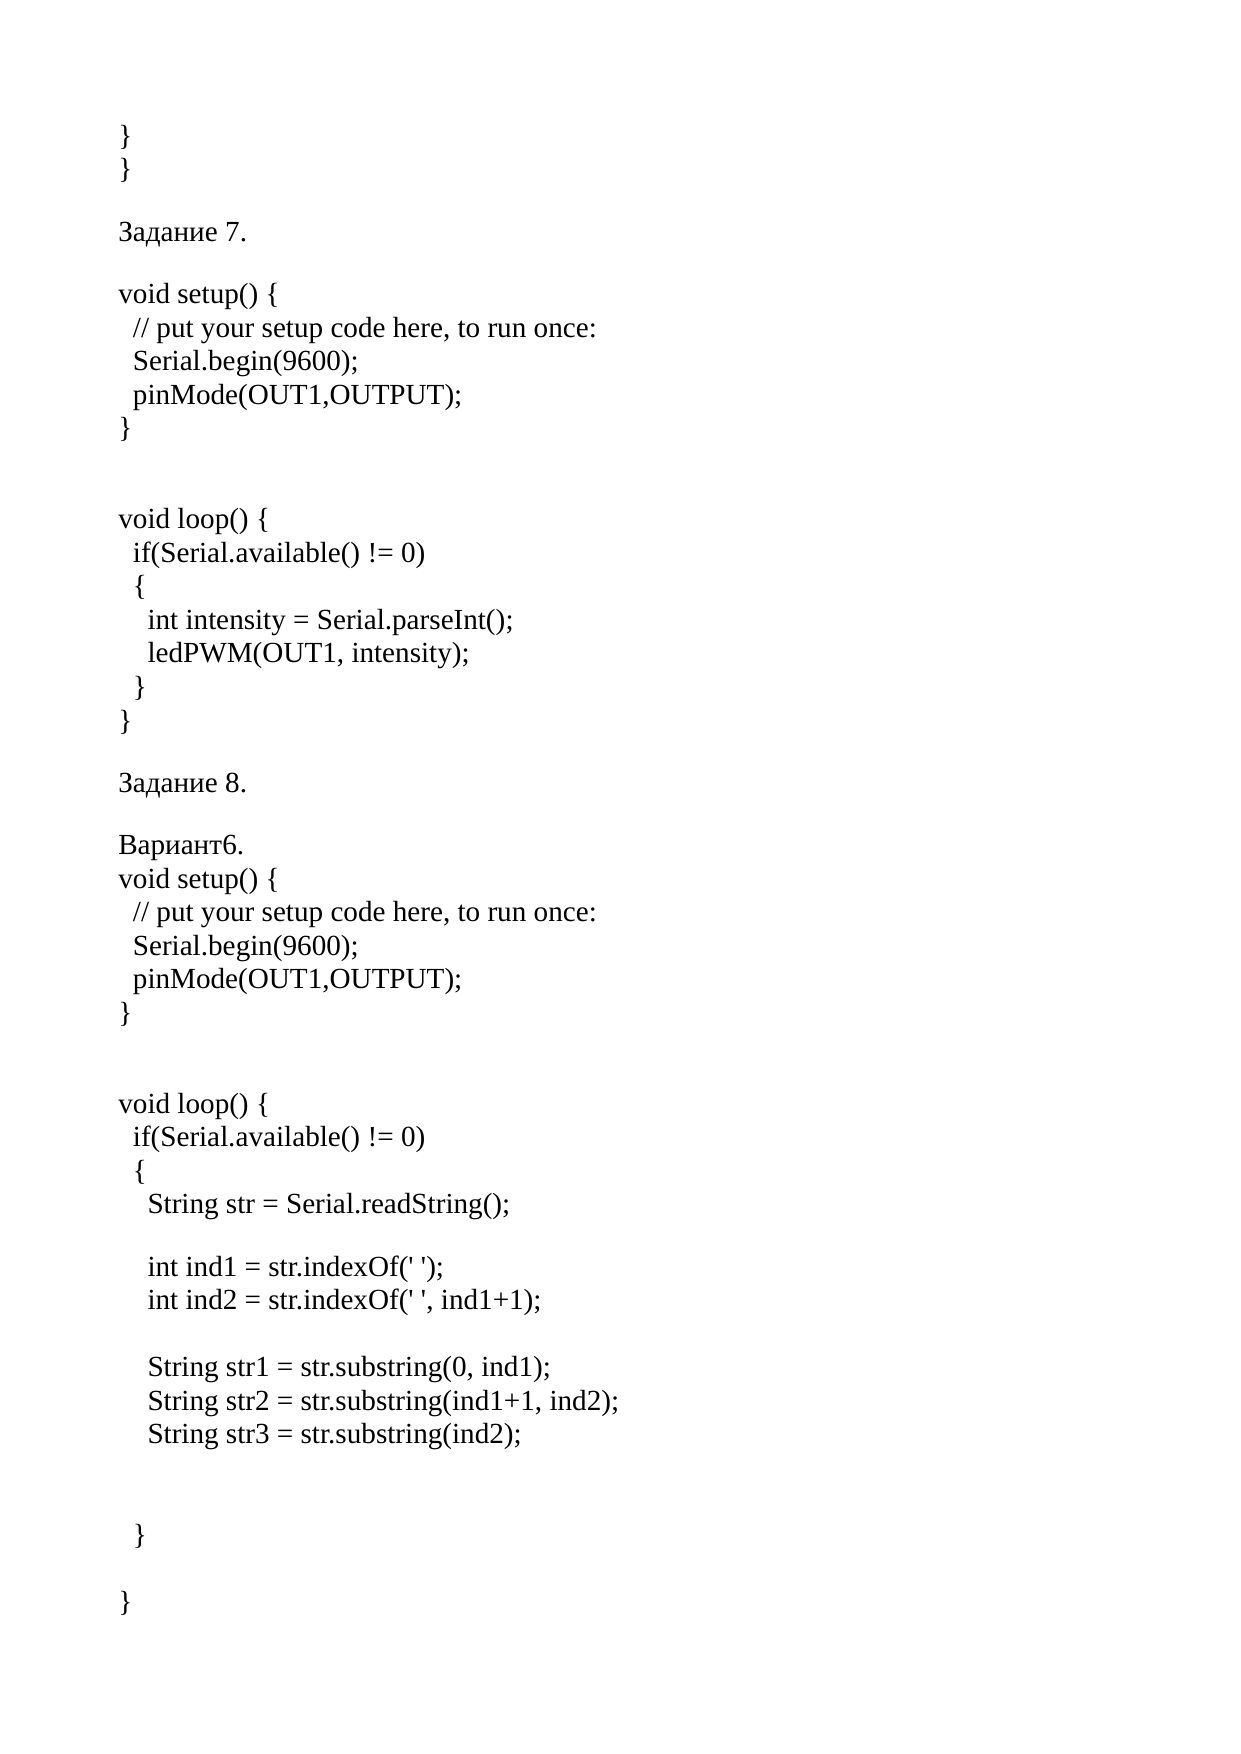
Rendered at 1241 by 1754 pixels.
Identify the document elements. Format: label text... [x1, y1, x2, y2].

text } [118, 703, 1122, 736]
text Задание 8. [118, 765, 1122, 798]
text pinMode(OUT1,OUTPUT); [118, 377, 1122, 410]
text } [118, 118, 1122, 152]
text pinMode(OUT1,OUTPUT); [118, 961, 1122, 995]
text Вариант6. [118, 827, 1122, 861]
text String str = Serial.readString(); [118, 1187, 1122, 1220]
text void loop() { [118, 501, 1122, 535]
text } [118, 669, 1122, 703]
text String str2 = str.substring(ind1+1, ind2); [118, 1383, 1122, 1417]
text Задание 7. [118, 214, 1122, 247]
text void loop() { [118, 1086, 1122, 1119]
text String str1 = str.substring(0, ind1); [118, 1349, 1122, 1383]
text Serial.begin(9600); [118, 928, 1122, 961]
text void setup() { [118, 276, 1122, 310]
text void setup() { [118, 861, 1122, 894]
text int ind2 = str.indexOf(' ', ind1+1); [118, 1282, 1122, 1316]
text int ind1 = str.indexOf(' '); [118, 1249, 1122, 1282]
text } [118, 410, 1122, 444]
text { [118, 1153, 1122, 1187]
text String str3 = str.substring(ind2); [118, 1417, 1122, 1450]
text if(Serial.available() != 0) [118, 535, 1122, 568]
text ledPWM(OUT1, intensity); [118, 636, 1122, 669]
text Serial.begin(9600); [118, 343, 1122, 377]
text } [118, 152, 1122, 185]
text } [118, 1517, 1122, 1551]
text } [118, 1584, 1122, 1618]
text { [118, 568, 1122, 602]
text // put your setup code here, to run once: [118, 894, 1122, 928]
text int intensity = Serial.parseInt(); [118, 602, 1122, 636]
text // put your setup code here, to run once: [118, 310, 1122, 343]
text if(Serial.available() != 0) [118, 1119, 1122, 1153]
text } [118, 995, 1122, 1028]
